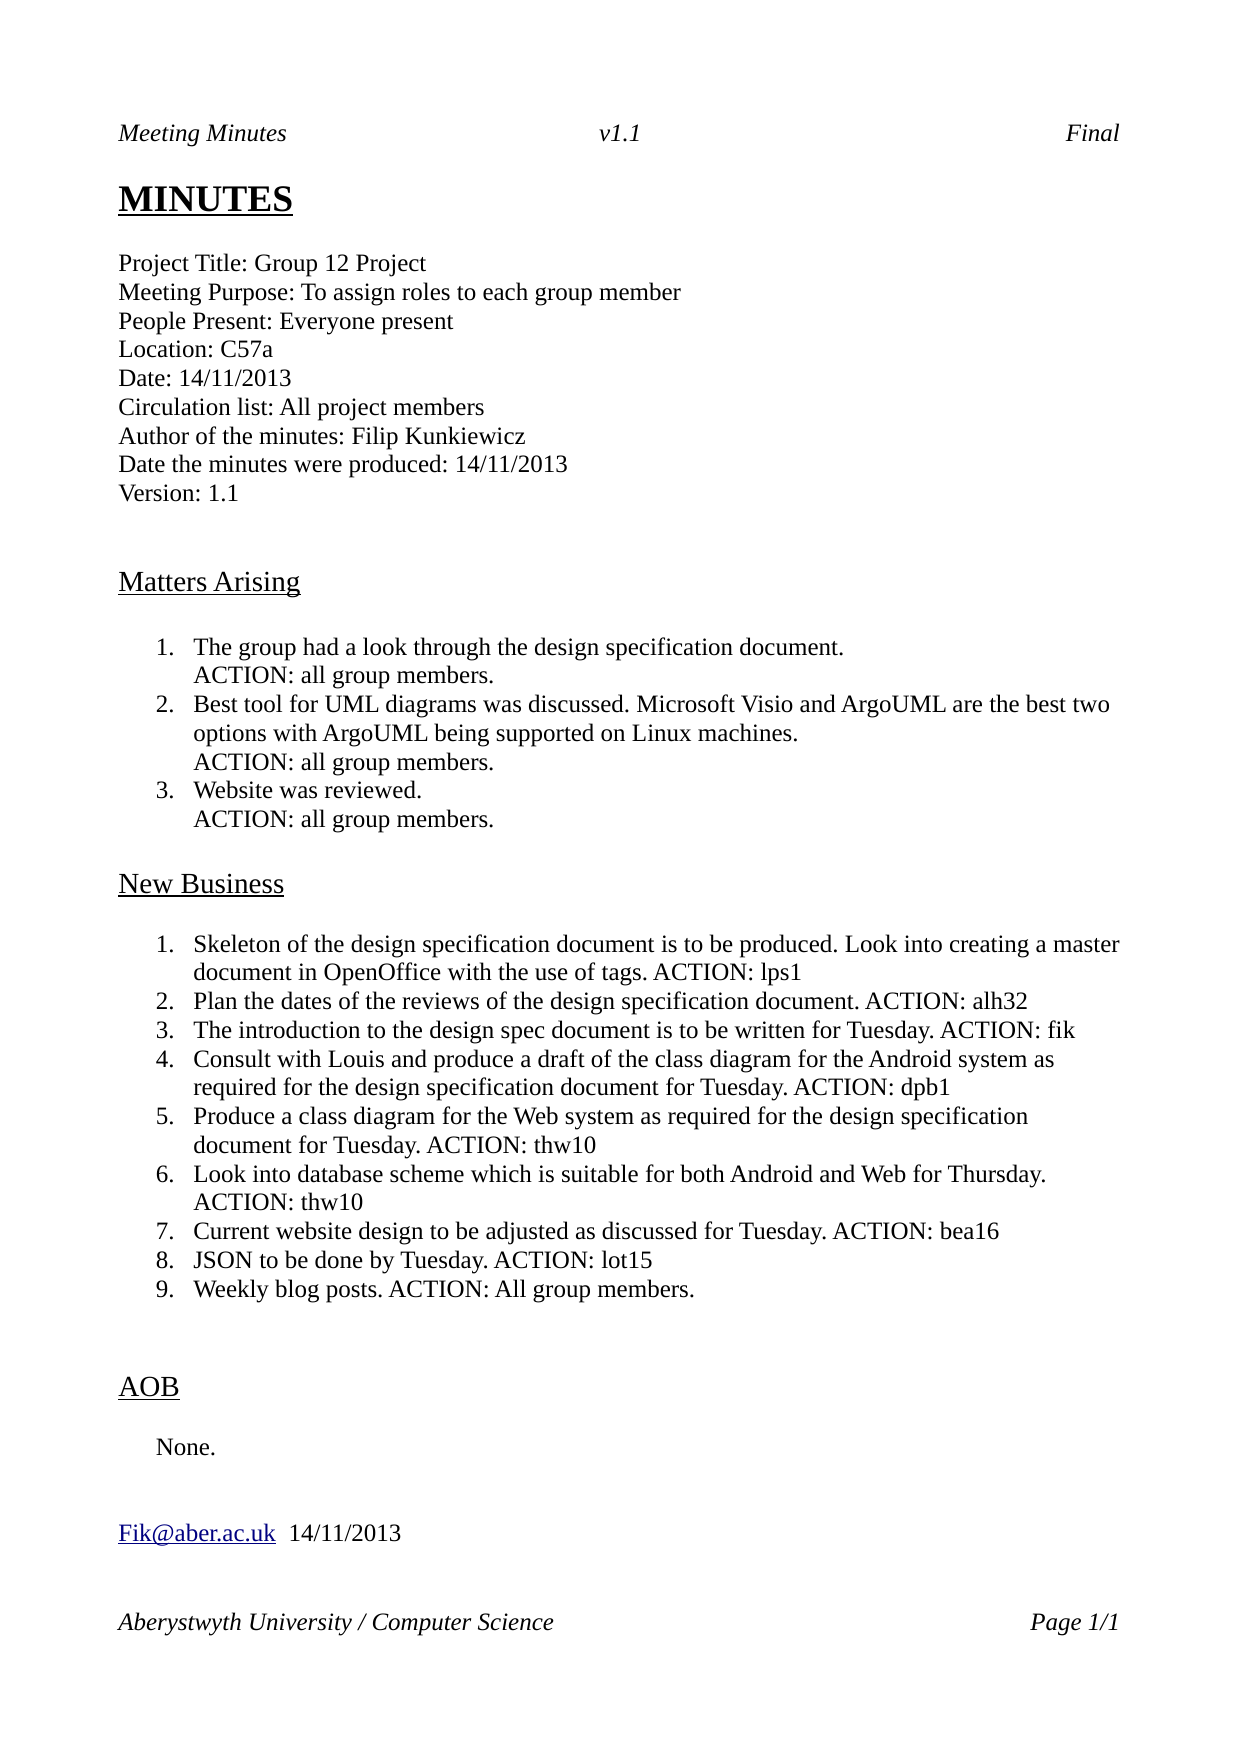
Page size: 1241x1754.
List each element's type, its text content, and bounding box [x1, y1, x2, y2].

text AOB [118, 1369, 1122, 1403]
text New Business [118, 866, 1122, 900]
list JSON to be done by Tuesday. ACTION: lot15 [156, 1245, 1122, 1274]
text People Present: Everyone present [118, 306, 1122, 334]
text Fik@aber.ac.uk 14/11/2013 [118, 1518, 1122, 1547]
list The introduction to the design spec document is to be written for Tuesday. ACTION: fik [156, 1015, 1122, 1044]
list Consult with Louis and produce a draft of the class diagram for the Android system as required for the design specification document for Tuesday. ACTION: dpb1 [156, 1044, 1122, 1101]
text Author of the minutes: Filip Kunkiewicz [118, 421, 1122, 449]
list Produce a class diagram for the Web system as required for the design specification document for Tuesday. ACTION: thw10 [156, 1101, 1122, 1159]
list ACTION: all group members. [156, 660, 1122, 689]
text MINUTES [118, 176, 1122, 219]
text Matters Arising [118, 564, 1122, 598]
text Meeting Purpose: To assign roles to each group member [118, 277, 1122, 306]
list Weekly blog posts. ACTION: All group members. [156, 1274, 1122, 1302]
text Circulation list: All project members [118, 392, 1122, 421]
text Date the minutes were produced: 14/11/2013 [118, 449, 1122, 478]
list Skeleton of the design specification document is to be produced. Look into creating a master document in OpenOffice with the use of tags. ACTION: lps1 [156, 929, 1122, 986]
text Location: C57a [118, 334, 1122, 363]
text Version: 1.1 [118, 478, 1122, 507]
list Current website design to be adjusted as discussed for Tuesday. ACTION: bea16 [156, 1216, 1122, 1245]
text Project Title: Group 12 Project [118, 248, 1122, 277]
list Look into database scheme which is suitable for both Android and Web for Thursday. ACTION: thw10 [156, 1159, 1122, 1216]
text Date: 14/11/2013 [118, 363, 1122, 392]
list Website was reviewed. [156, 775, 1122, 804]
list Best tool for UML diagrams was discussed. Microsoft Visio and ArgoUML are the best two options with ArgoUML being supported on Linux machines. [156, 689, 1122, 747]
list ACTION: all group members. [156, 804, 1122, 833]
text None. [118, 1432, 1122, 1461]
list The group had a look through the design specification document. [156, 632, 1122, 660]
list ACTION: all group members. [156, 747, 1122, 775]
list Plan the dates of the reviews of the design specification document. ACTION: alh32 [156, 986, 1122, 1015]
